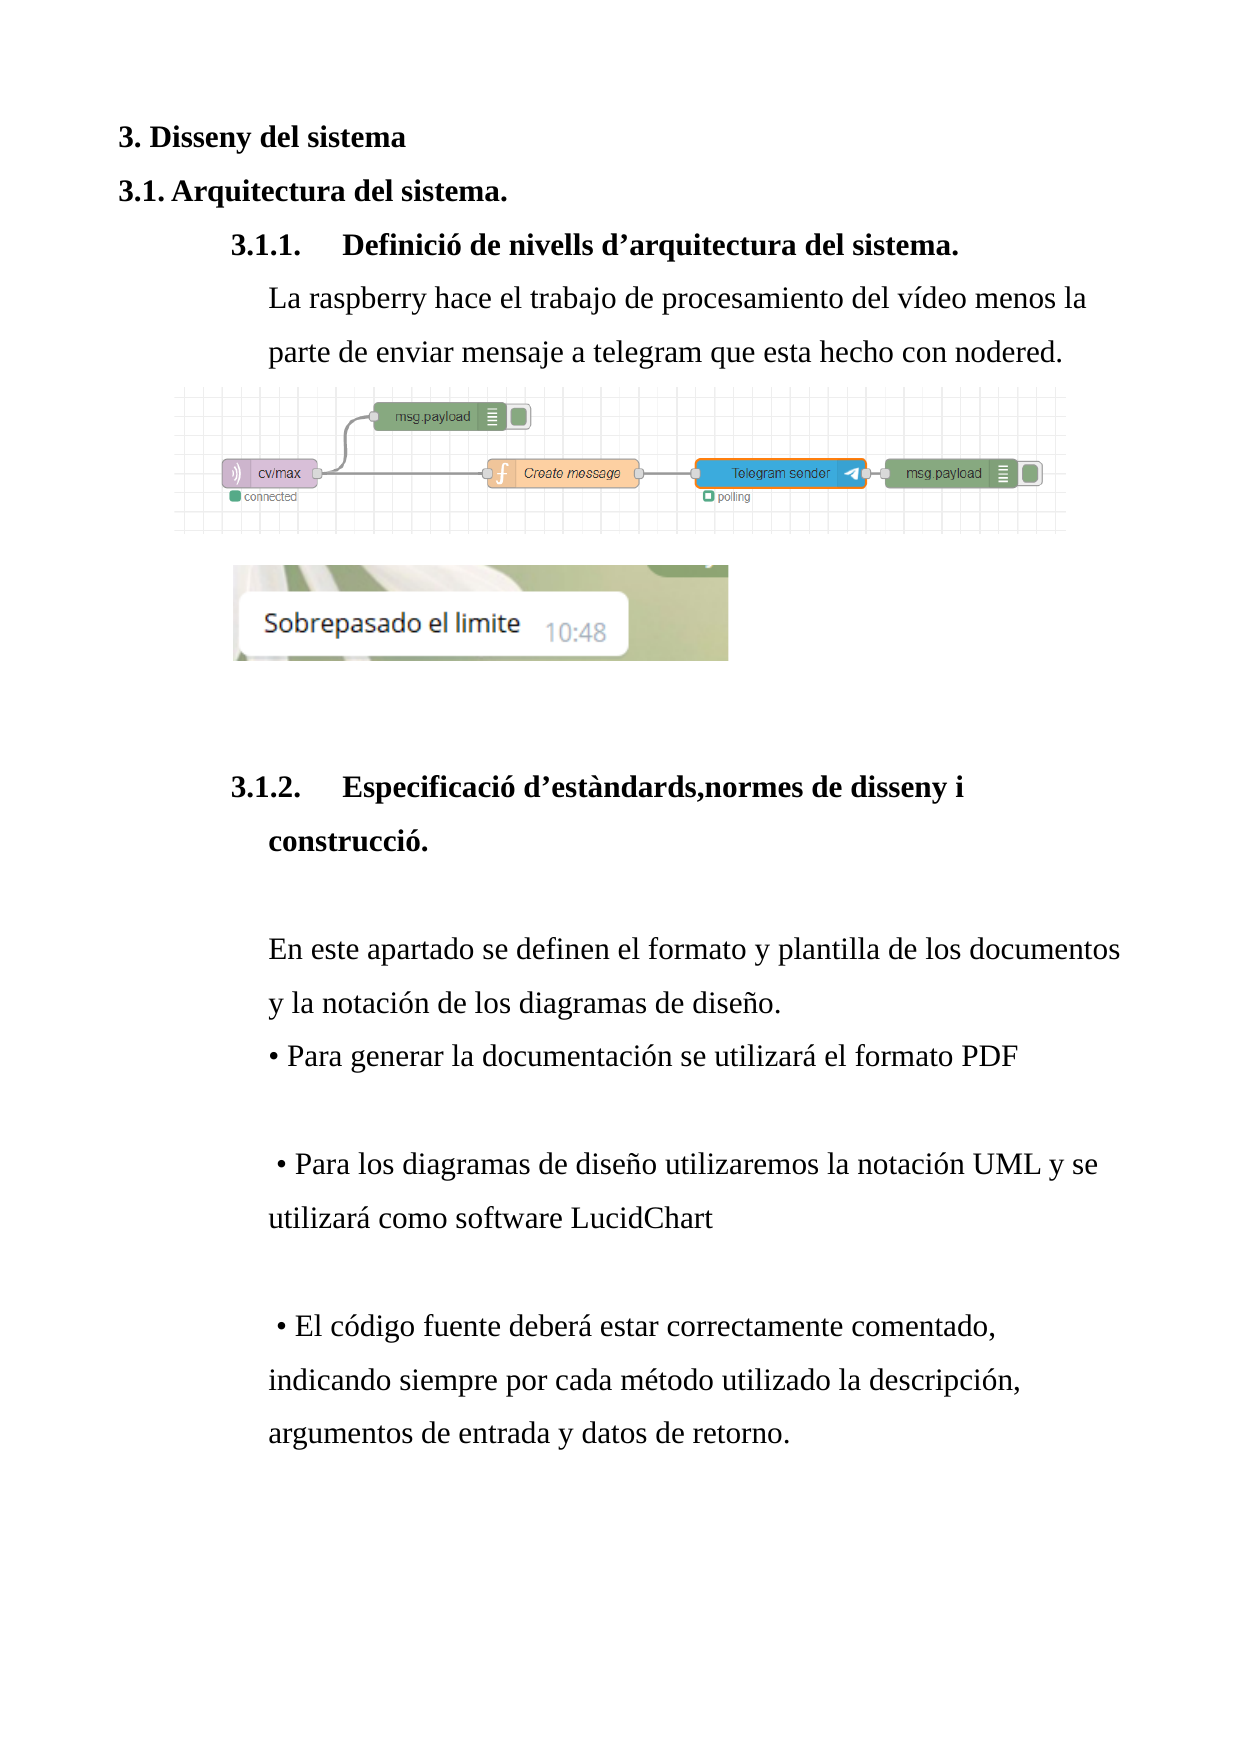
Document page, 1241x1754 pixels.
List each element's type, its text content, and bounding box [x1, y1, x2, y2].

list En este apartado se definen el formato y plantilla de los documentos y la notación de los diagramas de diseño. [231, 930, 1122, 1020]
list • Para generar la documentación se utilizará el formato PDF [231, 1038, 1122, 1074]
text 3.1. Arquitectura del sistema. [118, 172, 1122, 208]
list Definició de nivells d’arquitectura del sistema. [231, 226, 1122, 262]
text 3. Disseny del sistema [118, 118, 1122, 154]
list La raspberry hace el trabajo de procesamiento del vídeo menos la parte de enviar mensaje a telegram que esta hecho con nodered. [231, 280, 1122, 369]
list Especificació d’estàndards,normes de disseny i construcció. [231, 768, 1122, 858]
list • El código fuente deberá estar correctamente comentado, indicando siempre por cada método utilizado la descripción, argumentos de entrada y datos de retorno. [231, 1307, 1122, 1451]
picture [174, 387, 1066, 534]
list • Para los diagramas de diseño utilizaremos la notación UML y se utilizará como software LucidChart [231, 1145, 1122, 1235]
picture [233, 565, 729, 661]
